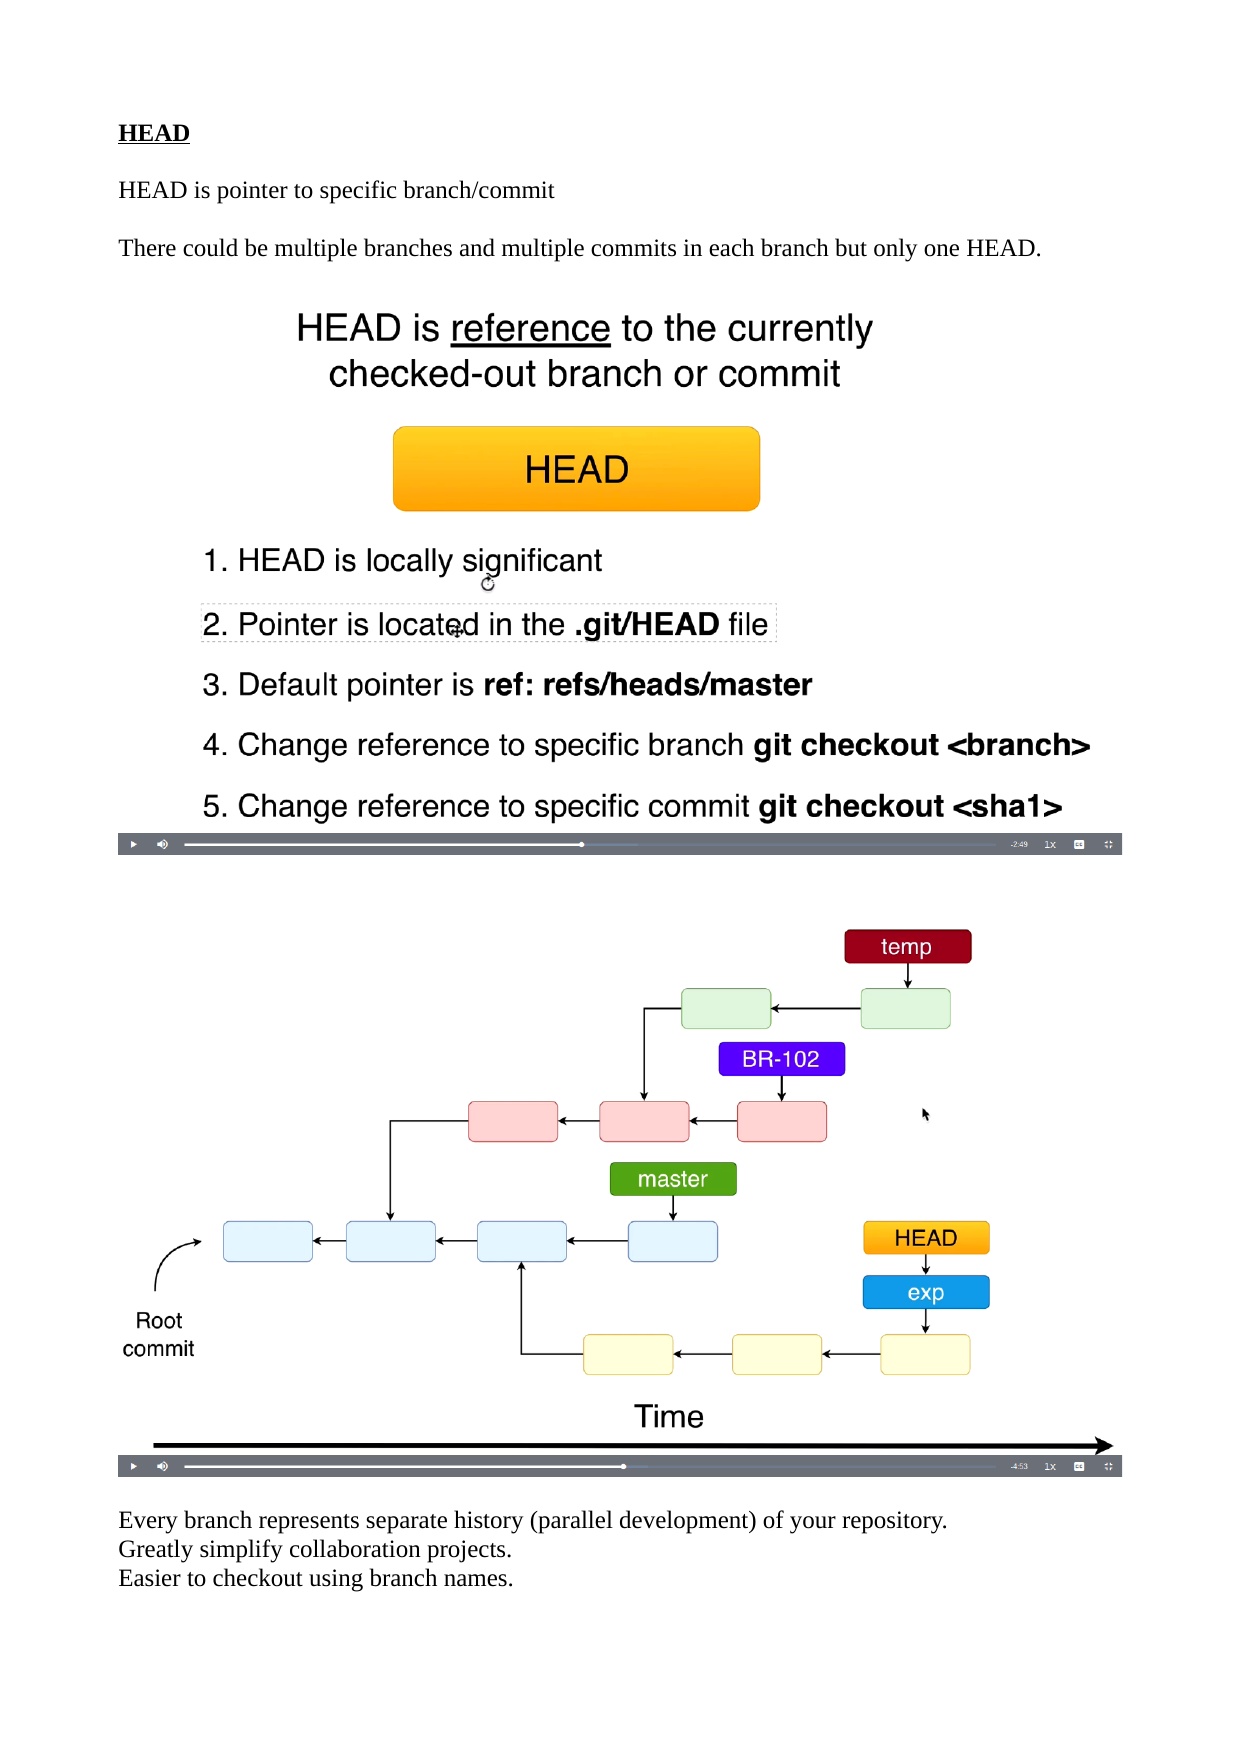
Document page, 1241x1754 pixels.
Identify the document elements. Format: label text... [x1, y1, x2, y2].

text Easier to checkout using branch names. [118, 1563, 1122, 1592]
text Greatly simplify collaboration projects. [118, 1534, 1122, 1563]
text HEAD is pointer to specific branch/commit [118, 176, 1122, 204]
text There could be multiple branches and multiple commits in each branch but only one HEAD. [118, 233, 1122, 262]
text HEAD [118, 118, 1122, 147]
picture [118, 912, 1123, 1477]
picture [118, 290, 1123, 855]
text Every branch represents separate history (parallel development) of your repository. [118, 1506, 1122, 1534]
